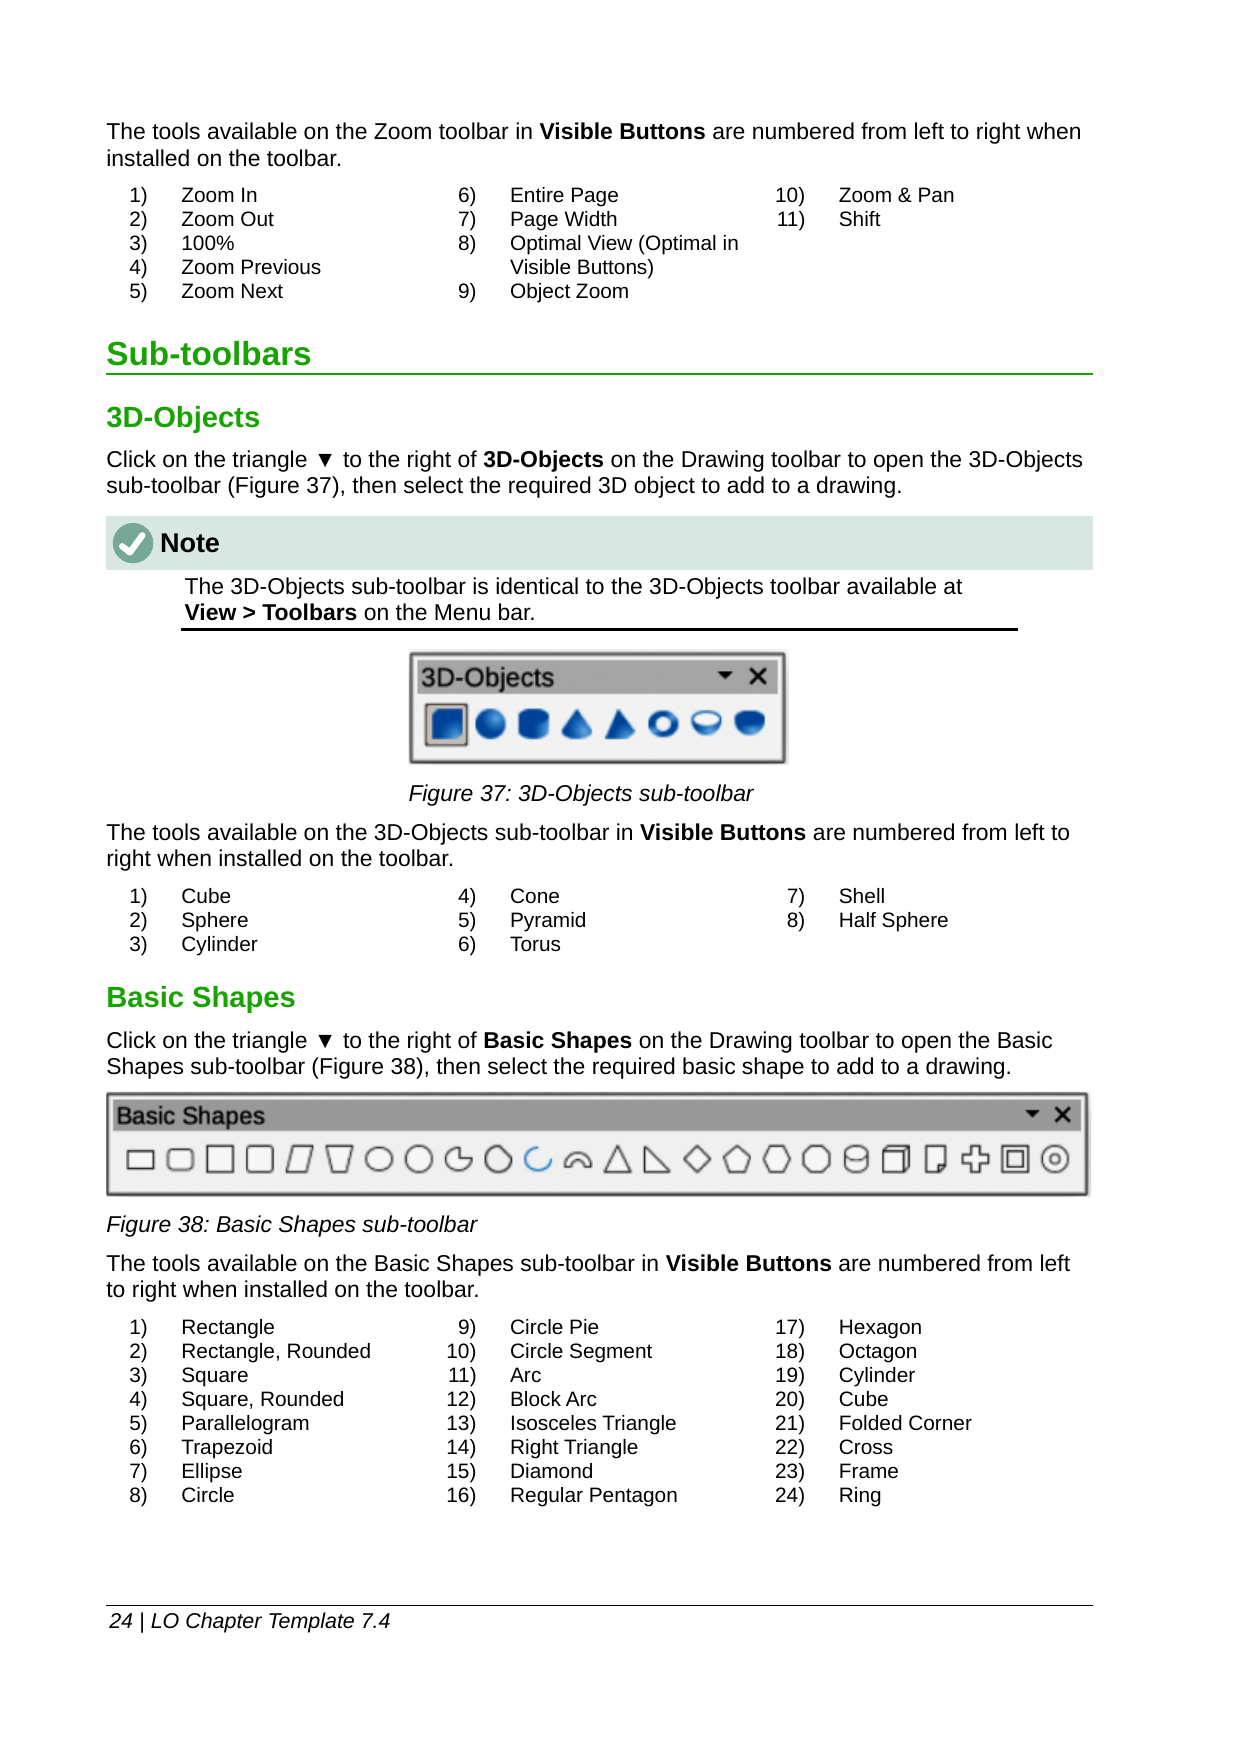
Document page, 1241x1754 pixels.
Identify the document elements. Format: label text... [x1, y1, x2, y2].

list Frame [805, 1459, 1093, 1483]
list Arc [476, 1363, 764, 1387]
list Sphere [148, 908, 435, 932]
picture [106, 1091, 1093, 1199]
picture [408, 649, 791, 767]
text Figure 37: 3D-Objects sub-toolbar [408, 779, 791, 806]
text The tools available on the Basic Shapes sub-toolbar in Visible Buttons are numbered from left to right when installed on the toolbar. [106, 1250, 1093, 1302]
list Object Zoom [476, 279, 764, 303]
list Square [148, 1363, 435, 1387]
list Octagon [805, 1339, 1093, 1363]
list Ellipse [148, 1459, 435, 1483]
list Block Arc [476, 1387, 764, 1411]
text Click on the triangle ▼ to the right of 3D-Objects on the Drawing toolbar to open the 3D-Objects sub-toolbar (Figure 37), then select the required 3D object to add to a drawing. [106, 446, 1093, 499]
list Cylinder [805, 1363, 1093, 1387]
text The tools available on the 3D-Objects sub-toolbar in Visible Buttons are numbered from left to right when installed on the toolbar. [106, 818, 1093, 871]
list Right Triangle [476, 1435, 764, 1459]
list Entire Page [476, 183, 764, 207]
list Optimal View (Optimal in Visible Buttons) [476, 231, 764, 279]
subtitle Note [106, 516, 1093, 570]
list 100% [148, 231, 435, 255]
list Zoom In [148, 183, 435, 207]
list Pyramid [476, 908, 764, 932]
list Cone [476, 884, 764, 908]
list Trapezoid [148, 1435, 435, 1459]
text Figure 38: Basic Shapes sub-toolbar [106, 1211, 1093, 1237]
list Circle Segment [476, 1339, 764, 1363]
list Ring [805, 1483, 1093, 1507]
list Regular Pentagon [476, 1483, 764, 1507]
list Shell [805, 884, 1093, 908]
list Page Width [476, 207, 764, 231]
list Half Sphere [805, 908, 1093, 932]
list Shift [805, 207, 1093, 231]
list Torus [476, 932, 764, 956]
subtitle Basic Shapes [106, 981, 1093, 1014]
list Cross [805, 1435, 1093, 1459]
list Rectangle, Rounded [148, 1339, 435, 1363]
list Cube [148, 884, 435, 908]
list Isosceles Triangle [476, 1411, 764, 1435]
list Circle Pie [476, 1315, 764, 1339]
list Zoom Next [148, 279, 435, 303]
list The tools available on the Zoom toolbar in Visible Buttons are numbered from left to right when installed on the toolbar. [106, 118, 1093, 171]
list Hexagon [805, 1315, 1093, 1339]
list Parallelogram [148, 1411, 435, 1435]
list Circle [148, 1483, 435, 1507]
list Cube [805, 1387, 1093, 1411]
list Rectangle [148, 1315, 435, 1339]
list Zoom Previous [148, 255, 435, 279]
subtitle Sub-toolbars [106, 334, 1093, 373]
list Folded Corner [805, 1411, 1093, 1435]
list Cylinder [148, 932, 435, 956]
text Click on the triangle ▼ to the right of Basic Shapes on the Drawing toolbar to open the Basic Shapes sub-toolbar (Figure 38), then select the required basic shape to add to a drawing. [106, 1027, 1093, 1079]
list Zoom & Pan [805, 183, 1093, 207]
subtitle 3D-Objects [106, 400, 1093, 433]
list Square, Rounded [148, 1387, 435, 1411]
list Diamond [476, 1459, 764, 1483]
list Zoom Out [148, 207, 435, 231]
text The 3D-Objects sub-toolbar is identical to the 3D-Objects toolbar available at View > Toolbars on the Menu bar. [181, 570, 1018, 628]
